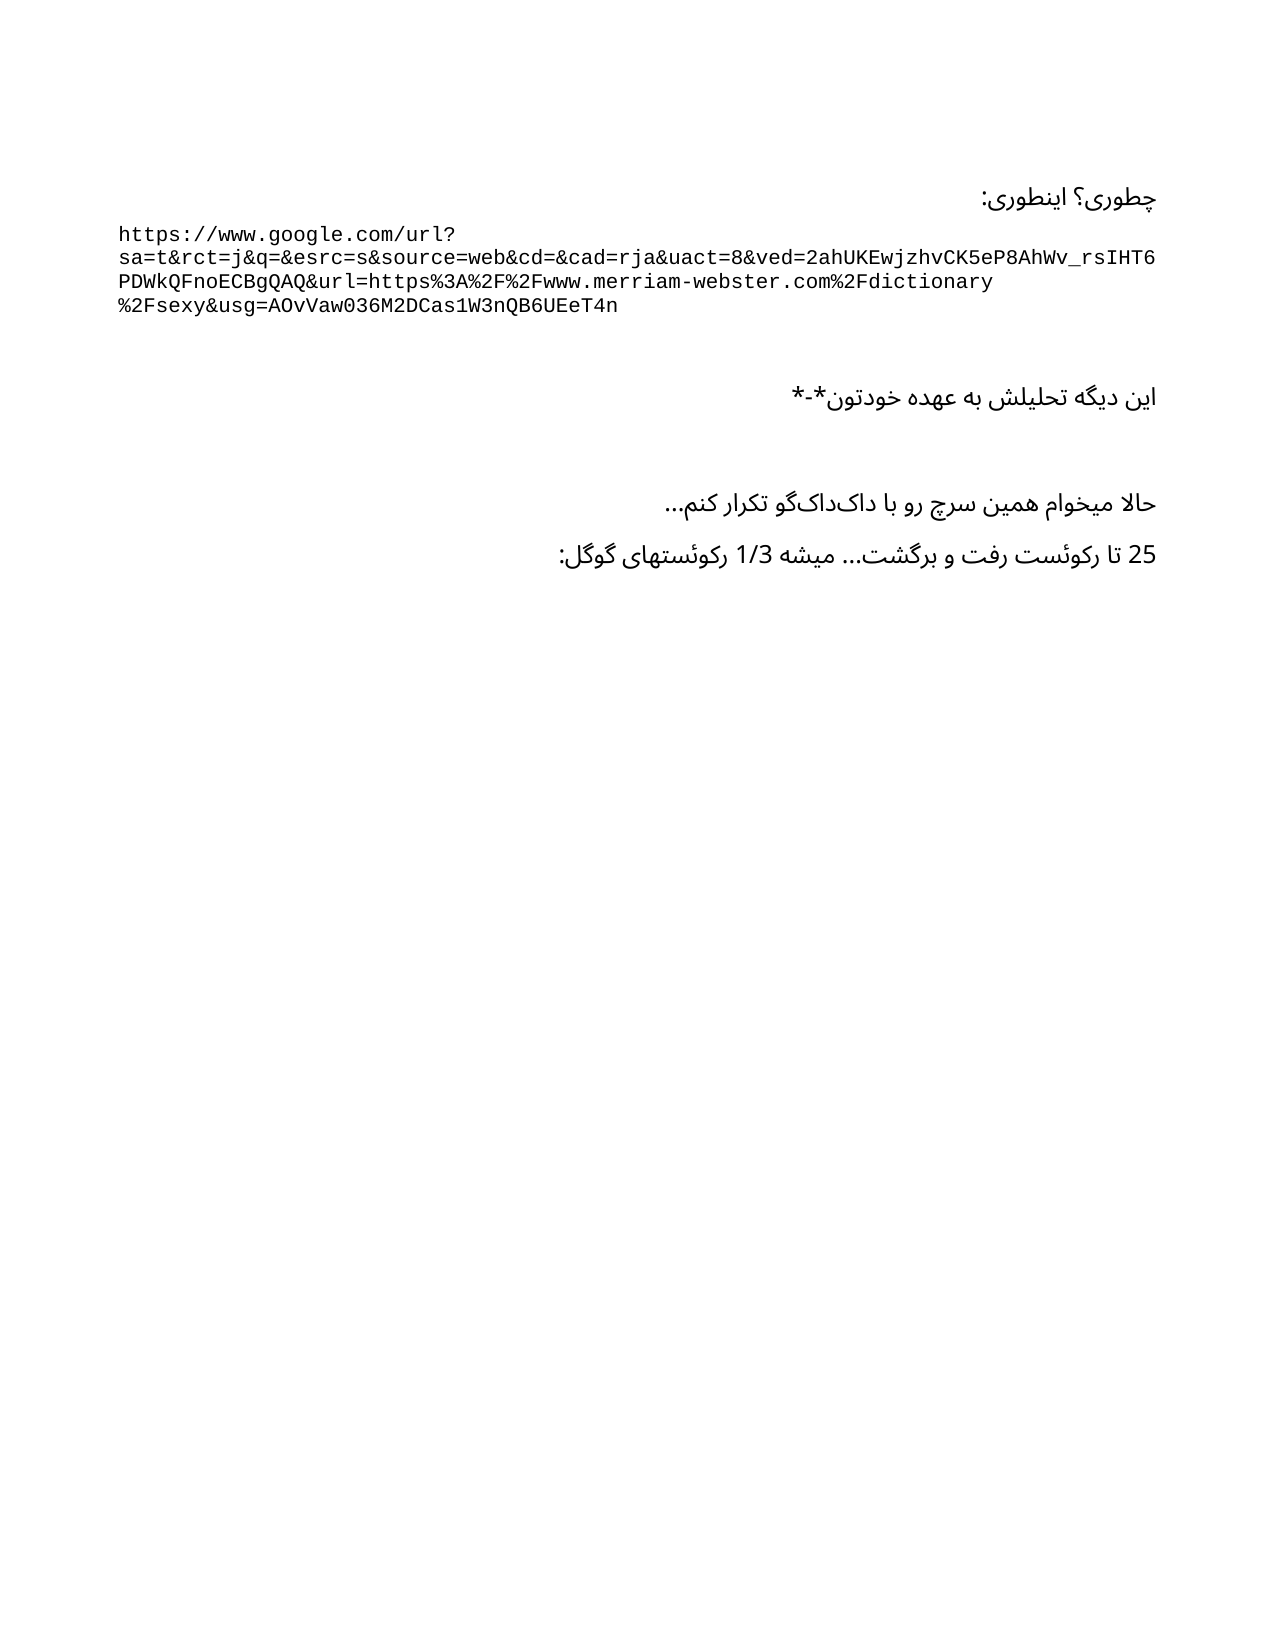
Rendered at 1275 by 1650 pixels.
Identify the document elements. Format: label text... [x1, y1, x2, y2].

text این دیگه تحلیلش به عهده خودتون*-* [118, 371, 1157, 424]
text حالا میخوام همین سرچ رو با داک‌داک‌گو تکرار کنم... 25 تا رکوئست رفت و برگشت... میشه 1/3 رکوئستهای گوگل: [118, 477, 1157, 582]
text یعنی اگر من بخوام روی یکی از نتیجه ها کلیک کنم ، هایپر لینکی که من رو ریدایرکت میده ، مستقیما نمیره سمت داکیومنت مدنظر... بلکه اول میره سمت سرور گوگل ، بهش میگه که این طرف که اونو سرچ کرده بود ، اینقدر زمان رو فکر کرد و اسکرول کرد و با این سرعت روی فلان نتیجه کلیک کرد:)) چطوری؟ اینطوری: [118, 118, 1157, 224]
text https://www.google.com/url?sa=t&rct=j&q=&esrc=s&source=web&cd=&cad=rja&uact=8&ved=2ahUKEwjzhvCK5eP8AhWv_rsIHT6PDWkQFnoECBgQAQ&url=https%3A%2F%2Fwww.merriam-webster.com%2Fdictionary%2Fsexy&usg=AOvVaw036M2DCas1W3nQB6UEeT4n [118, 224, 1157, 318]
